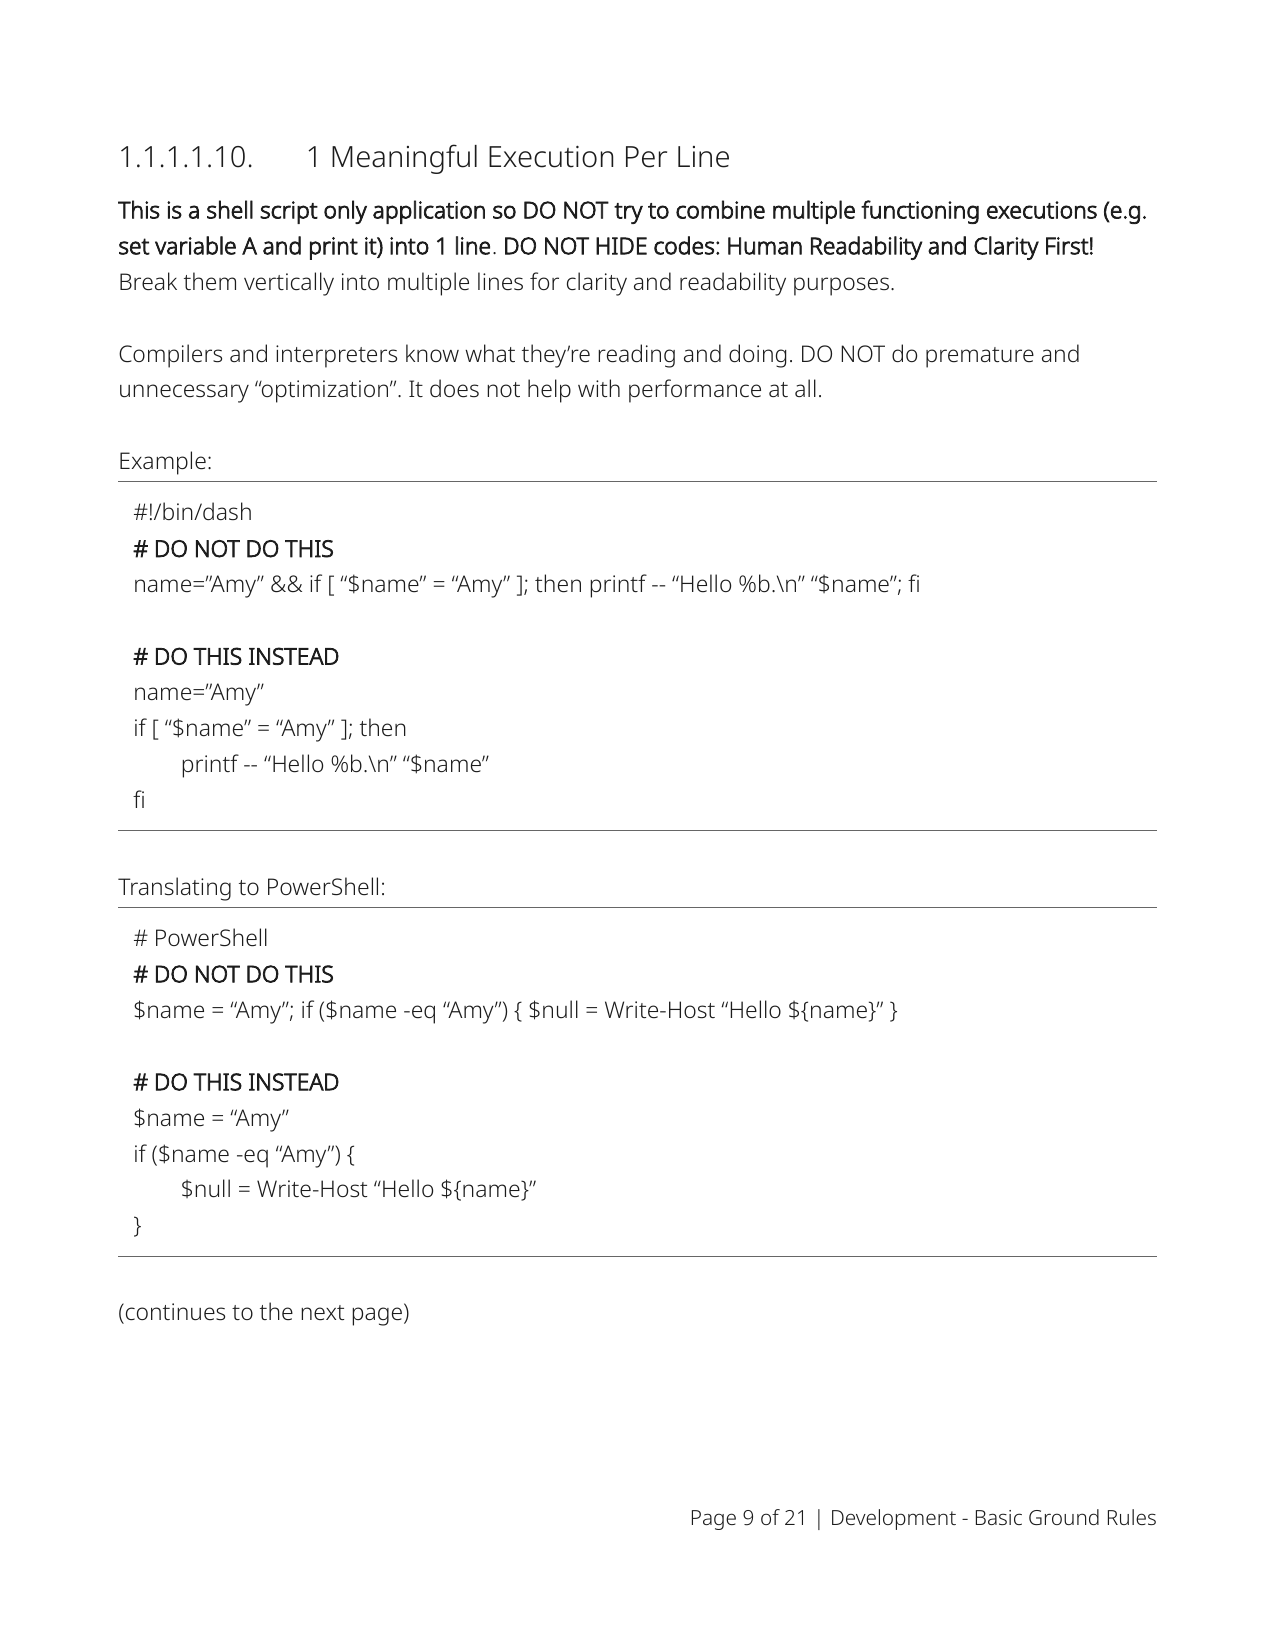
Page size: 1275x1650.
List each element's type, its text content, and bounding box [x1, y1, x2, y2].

text if ($name -eq “Amy”) { [118, 1122, 1157, 1158]
text # DO THIS INSTEAD [118, 1051, 1157, 1086]
text printf -- “Hello %b.\n” “$name” [118, 733, 1157, 769]
text This is a shell script only application so DO NOT try to combine multiple functioning executions (e.g. set variable A and print it) into 1 line. DO NOT HIDE codes: Human Readability and Clarity First! Break them vertically into multiple lines for clarity and readability purposes. [118, 194, 1157, 297]
text $name = “Amy” [118, 1086, 1157, 1122]
text #!/bin/dash [118, 482, 1157, 517]
text Compilers and interpreters know what they’re reading and doing. DO NOT do premature and unnecessary “optimization”. It does not help with performance at all. [118, 337, 1157, 405]
text # DO NOT DO THIS [118, 517, 1157, 553]
text if [ “$name” = “Amy” ]; then [118, 697, 1157, 733]
text name=”Amy” && if [ “$name” = “Amy” ]; then printf -- “Hello %b.\n” “$name”; fi [118, 553, 1157, 599]
text $name = “Amy”; if ($name -eq “Amy”) { $null = Write-Host “Hello ${name}” } [118, 979, 1157, 1025]
subtitle 1 Meaningful Execution Per Line [118, 136, 1157, 176]
text Translating to PowerShell: [118, 871, 1157, 902]
text } [118, 1194, 1157, 1256]
text # DO THIS INSTEAD [118, 625, 1157, 661]
text # PowerShell [118, 908, 1157, 943]
text # DO NOT DO THIS [118, 943, 1157, 979]
text name=”Amy” [118, 661, 1157, 697]
text (continues to the next page) [118, 1296, 1157, 1328]
text fi [118, 769, 1157, 830]
text $null = Write-Host “Hello ${name}” [118, 1158, 1157, 1194]
text Example: [118, 445, 1157, 477]
